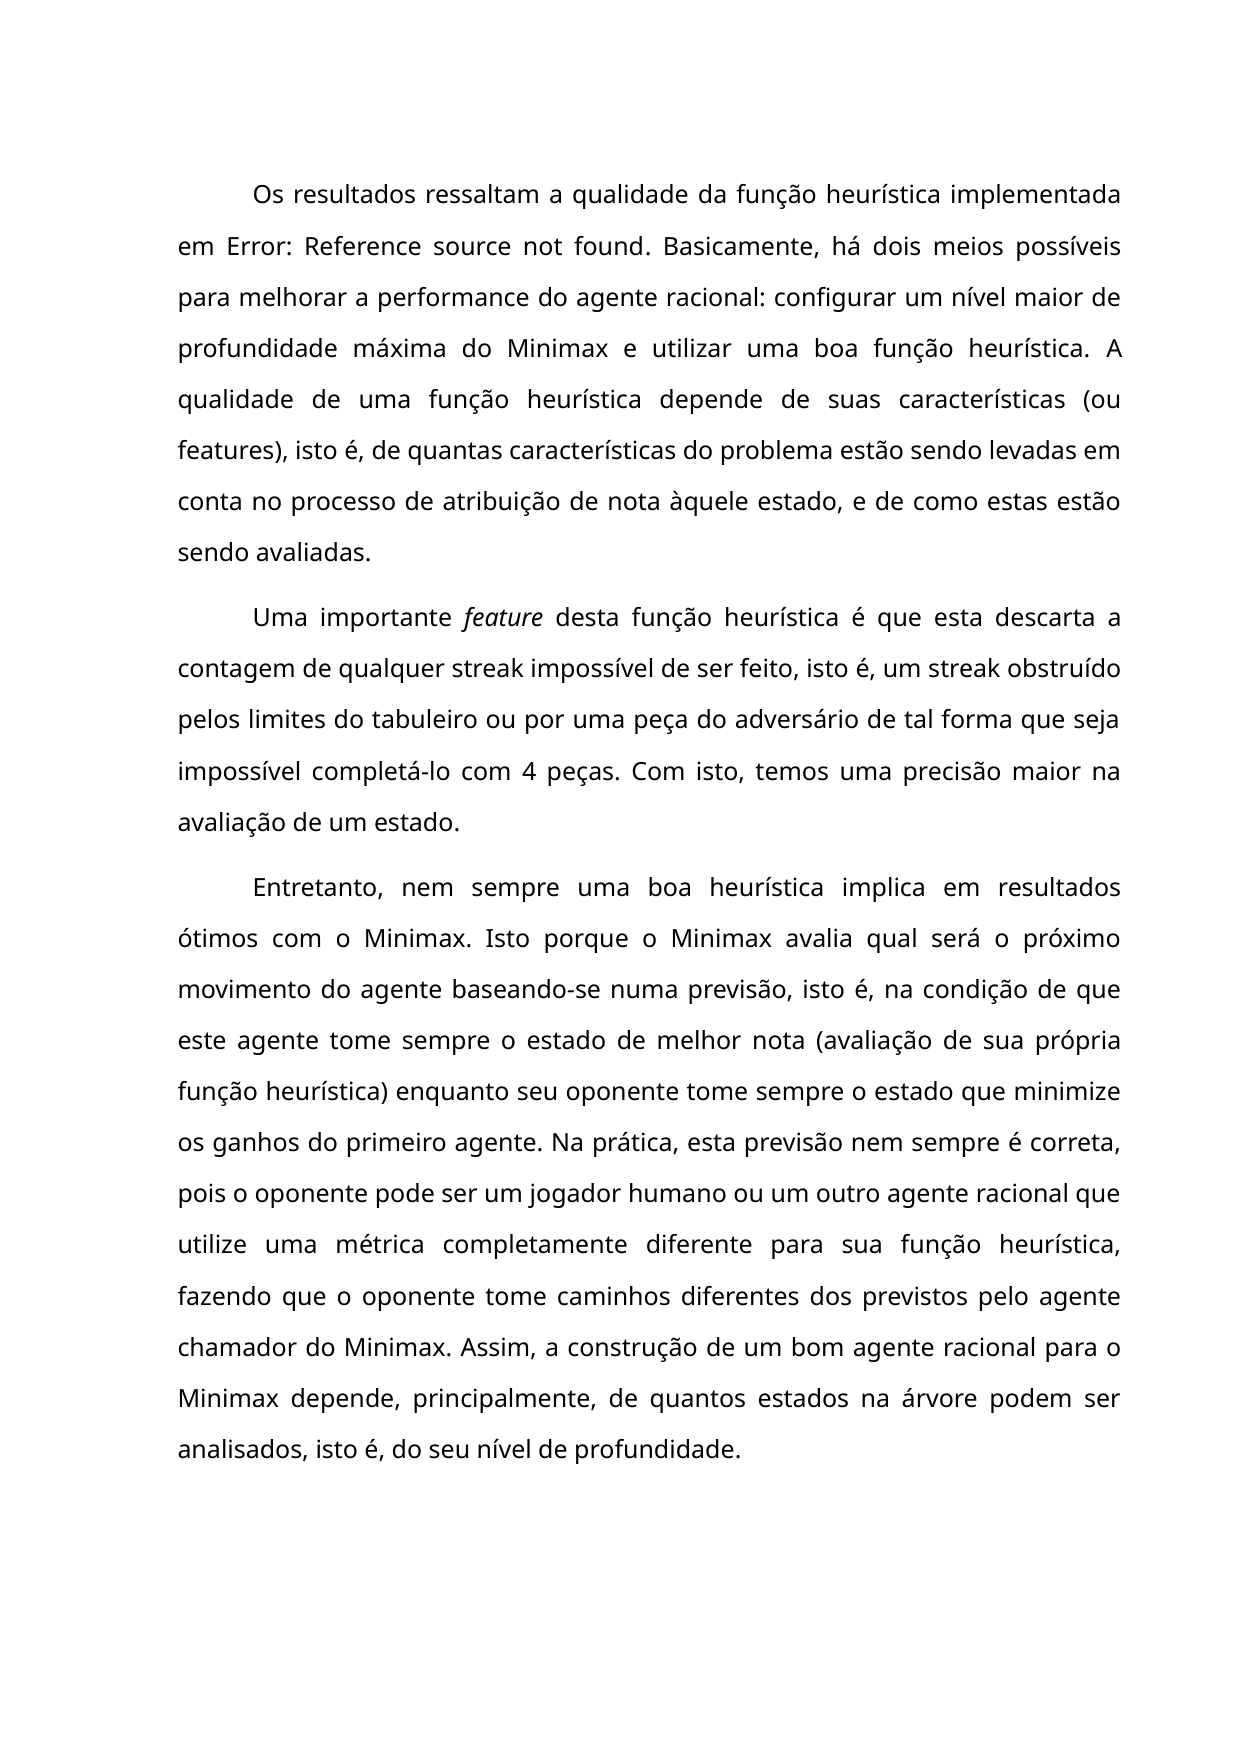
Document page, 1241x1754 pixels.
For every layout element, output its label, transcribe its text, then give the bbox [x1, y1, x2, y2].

text Uma importante feature desta função heurística é que esta descarta a contagem de qualquer streak impossível de ser feito, isto é, um streak obstruído pelos limites do tabuleiro ou por uma peça do adversário de tal forma que seja impossível completá-lo com 4 peças. Com isto, temos uma precisão maior na avaliação de um estado. [177, 600, 1122, 838]
text Entretanto, nem sempre uma boa heurística implica em resultados ótimos com o Minimax. Isto porque o Minimax avalia qual será o próximo movimento do agente baseando-se numa previsão, isto é, na condição de que este agente tome sempre o estado de melhor nota (avaliação de sua própria função heurística) enquanto seu oponente tome sempre o estado que minimize os ganhos do primeiro agente. Na prática, esta previsão nem sempre é correta, pois o oponente pode ser um jogador humano ou um outro agente racional que utilize uma métrica completamente diferente para sua função heurística, fazendo que o oponente tome caminhos diferentes dos previstos pelo agente chamador do Minimax. Assim, a construção de um bom agente racional para o Minimax depende, principalmente, de quantos estados na árvore podem ser analisados, isto é, do seu nível de profundidade. [177, 870, 1122, 1465]
text Os resultados ressaltam a qualidade da função heurística implementada em Erro: Origem da referência não encontrada. Basicamente, há dois meios possíveis para melhorar a performance do agente racional: configurar um nível maior de profundidade máxima do Minimax e utilizar uma boa função heurística. A qualidade de uma função heurística depende de suas características (ou features), isto é, de quantas características do problema estão sendo levadas em conta no processo de atribuição de nota àquele estado, e de como estas estão sendo avaliadas. [177, 177, 1122, 568]
